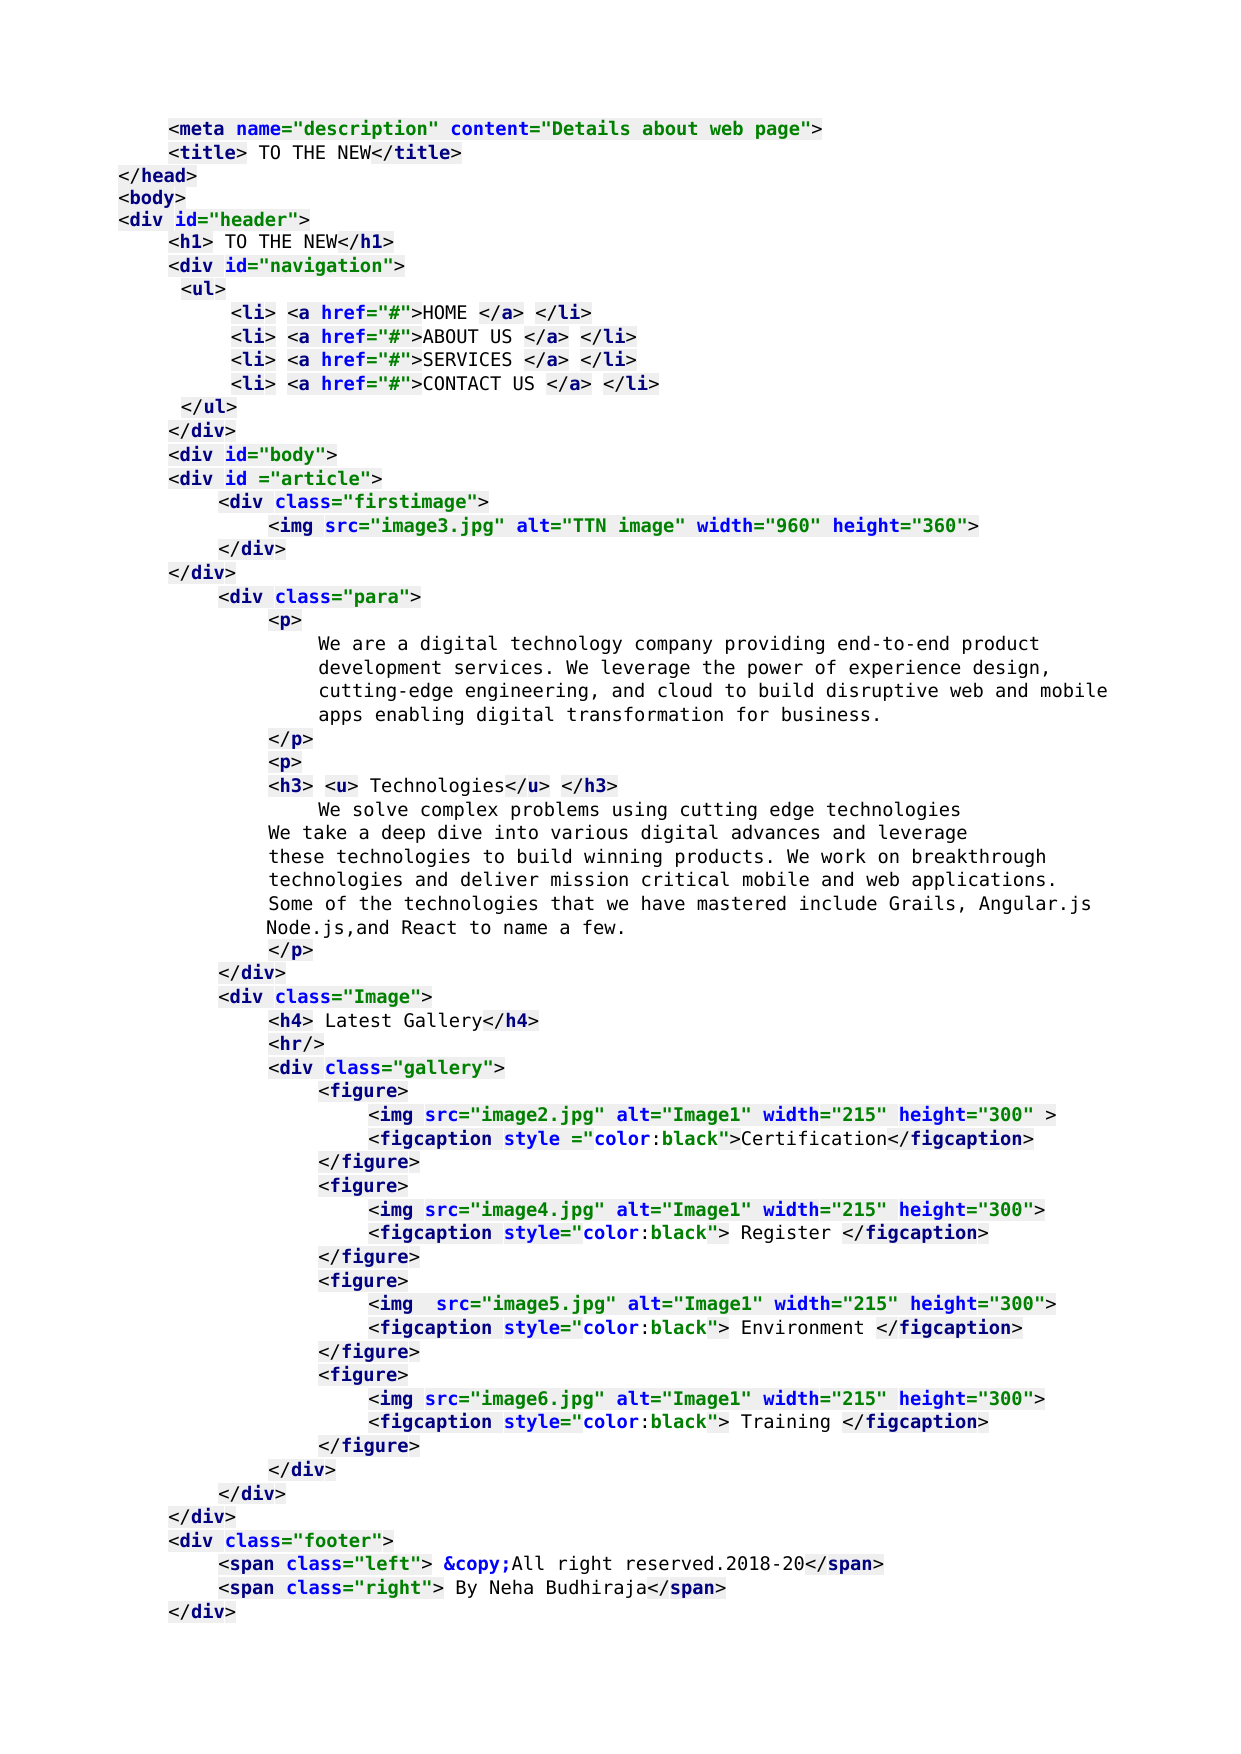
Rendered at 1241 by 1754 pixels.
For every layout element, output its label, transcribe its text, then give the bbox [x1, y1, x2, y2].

text </div> [118, 1506, 1122, 1530]
text <figcaption style="color:black"> Register </figcaption> [118, 1222, 1122, 1246]
text </div> [118, 420, 1122, 444]
text <div class="footer"> [118, 1530, 1122, 1553]
text <title> TO THE NEW</title> [118, 142, 1122, 165]
text <img src="image3.jpg" alt="TTN image" width="960" height="360"> [118, 515, 1122, 538]
text </p> [118, 939, 1122, 962]
text </div> [118, 1482, 1122, 1506]
text </p> [118, 728, 1122, 751]
text <div id="body"> [118, 444, 1122, 467]
text </figure> [118, 1341, 1122, 1364]
text <img src="image5.jpg" alt="Image1" width="215" height="300"> [118, 1293, 1122, 1317]
text <hr/> [118, 1033, 1122, 1057]
text We are a digital technology company providing end-to-end product [118, 633, 1122, 657]
text <div class="Image"> [118, 986, 1122, 1009]
text cutting-edge engineering, and cloud to build disruptive web and mobile [118, 680, 1122, 704]
text </figure> [118, 1435, 1122, 1459]
text <figure> [118, 1081, 1122, 1104]
text <div id="navigation"> [118, 255, 1122, 278]
text </div> [118, 962, 1122, 986]
text <li> <a href="#">SERVICES </a> </li> [118, 349, 1122, 373]
text <figcaption style="color:black"> Training </figcaption> [118, 1412, 1122, 1435]
text technologies and deliver mission critical mobile and web applications. [118, 869, 1122, 893]
text <figure> [118, 1175, 1122, 1199]
text <p> [118, 751, 1122, 775]
text </div> [118, 1601, 1122, 1624]
text </figure> [118, 1246, 1122, 1270]
text development services. We leverage the power of experience design, [118, 657, 1122, 680]
text <div class="para"> [118, 586, 1122, 609]
text <div id="header"> [118, 209, 1122, 231]
text <span class="left"> &copy;All right reserved.2018-20</span> [118, 1553, 1122, 1577]
text <figcaption style="color:black"> Environment </figcaption> [118, 1317, 1122, 1341]
text apps enabling digital transformation for business. [118, 704, 1122, 728]
text <img src="image6.jpg" alt="Image1" width="215" height="300"> [118, 1388, 1122, 1412]
text <img src="image4.jpg" alt="Image1" width="215" height="300"> [118, 1199, 1122, 1222]
text <figure> [118, 1270, 1122, 1293]
text these technologies to build winning products. We work on breakthrough [118, 846, 1122, 869]
text <li> <a href="#">ABOUT US </a> </li> [118, 326, 1122, 349]
text Some of the technologies that we have mastered include Grails, Angular.js Node.js,and React to name a few. [118, 893, 1122, 939]
text <figure> [118, 1364, 1122, 1388]
text <li> <a href="#">CONTACT US </a> </li> [118, 373, 1122, 397]
text <h1> TO THE NEW</h1> [118, 231, 1122, 255]
text </div> [118, 562, 1122, 586]
text </ul> [118, 397, 1122, 420]
text <div id ="article"> [118, 467, 1122, 491]
text </head> [118, 165, 1122, 187]
text <div class="gallery"> [118, 1057, 1122, 1081]
text <div class="firstimage"> [118, 491, 1122, 515]
text We take a deep dive into various digital advances and leverage [118, 822, 1122, 846]
text <li> <a href="#">HOME </a> </li> [118, 302, 1122, 326]
text <h4> Latest Gallery</h4> [118, 1009, 1122, 1033]
text </div> [118, 538, 1122, 562]
text </figure> [118, 1151, 1122, 1175]
text <p> [118, 609, 1122, 633]
text <ul> [118, 278, 1122, 302]
text <h3> <u> Technologies</u> </h3> [118, 775, 1122, 798]
text <body> [118, 187, 1122, 209]
text <img src="image2.jpg" alt="Image1" width="215" height="300" > [118, 1104, 1122, 1128]
text <meta name="description" content="Details about web page"> [118, 118, 1122, 142]
text We solve complex problems using cutting edge technologies [118, 798, 1122, 822]
text <span class="right"> By Neha Budhiraja</span> [118, 1577, 1122, 1601]
text <figcaption style ="color:black">Certification</figcaption> [118, 1128, 1122, 1151]
text </div> [118, 1459, 1122, 1482]
